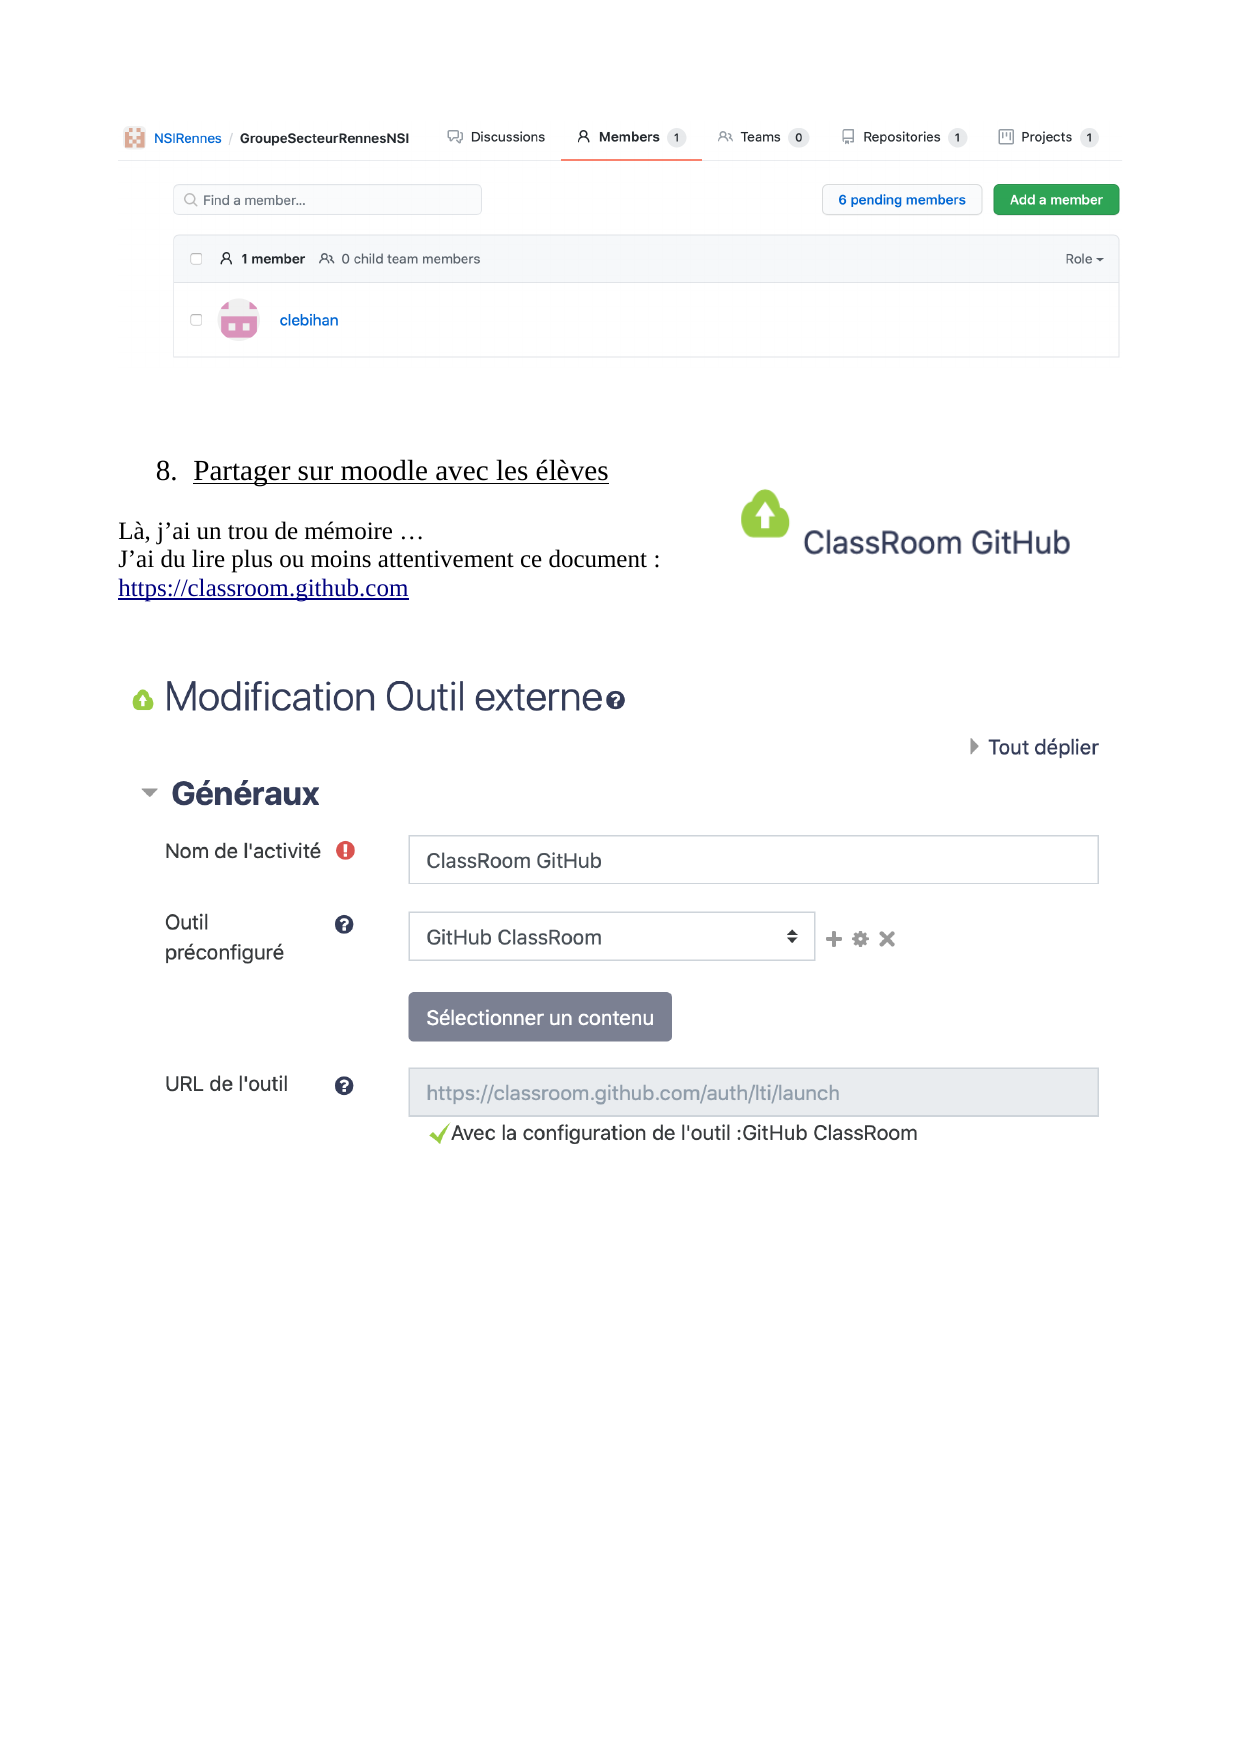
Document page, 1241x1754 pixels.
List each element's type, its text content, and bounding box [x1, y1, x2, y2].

picture [118, 121, 1123, 368]
list Partager sur moodle avec les élèves [156, 453, 1122, 487]
picture [711, 472, 1103, 577]
text J’ai du lire plus ou moins attentivement ce document : [118, 544, 711, 573]
picture [118, 647, 1123, 1156]
text Là, j’ai un trou de mémoire … [118, 516, 711, 544]
text https://classroom.github.com [118, 573, 1122, 602]
